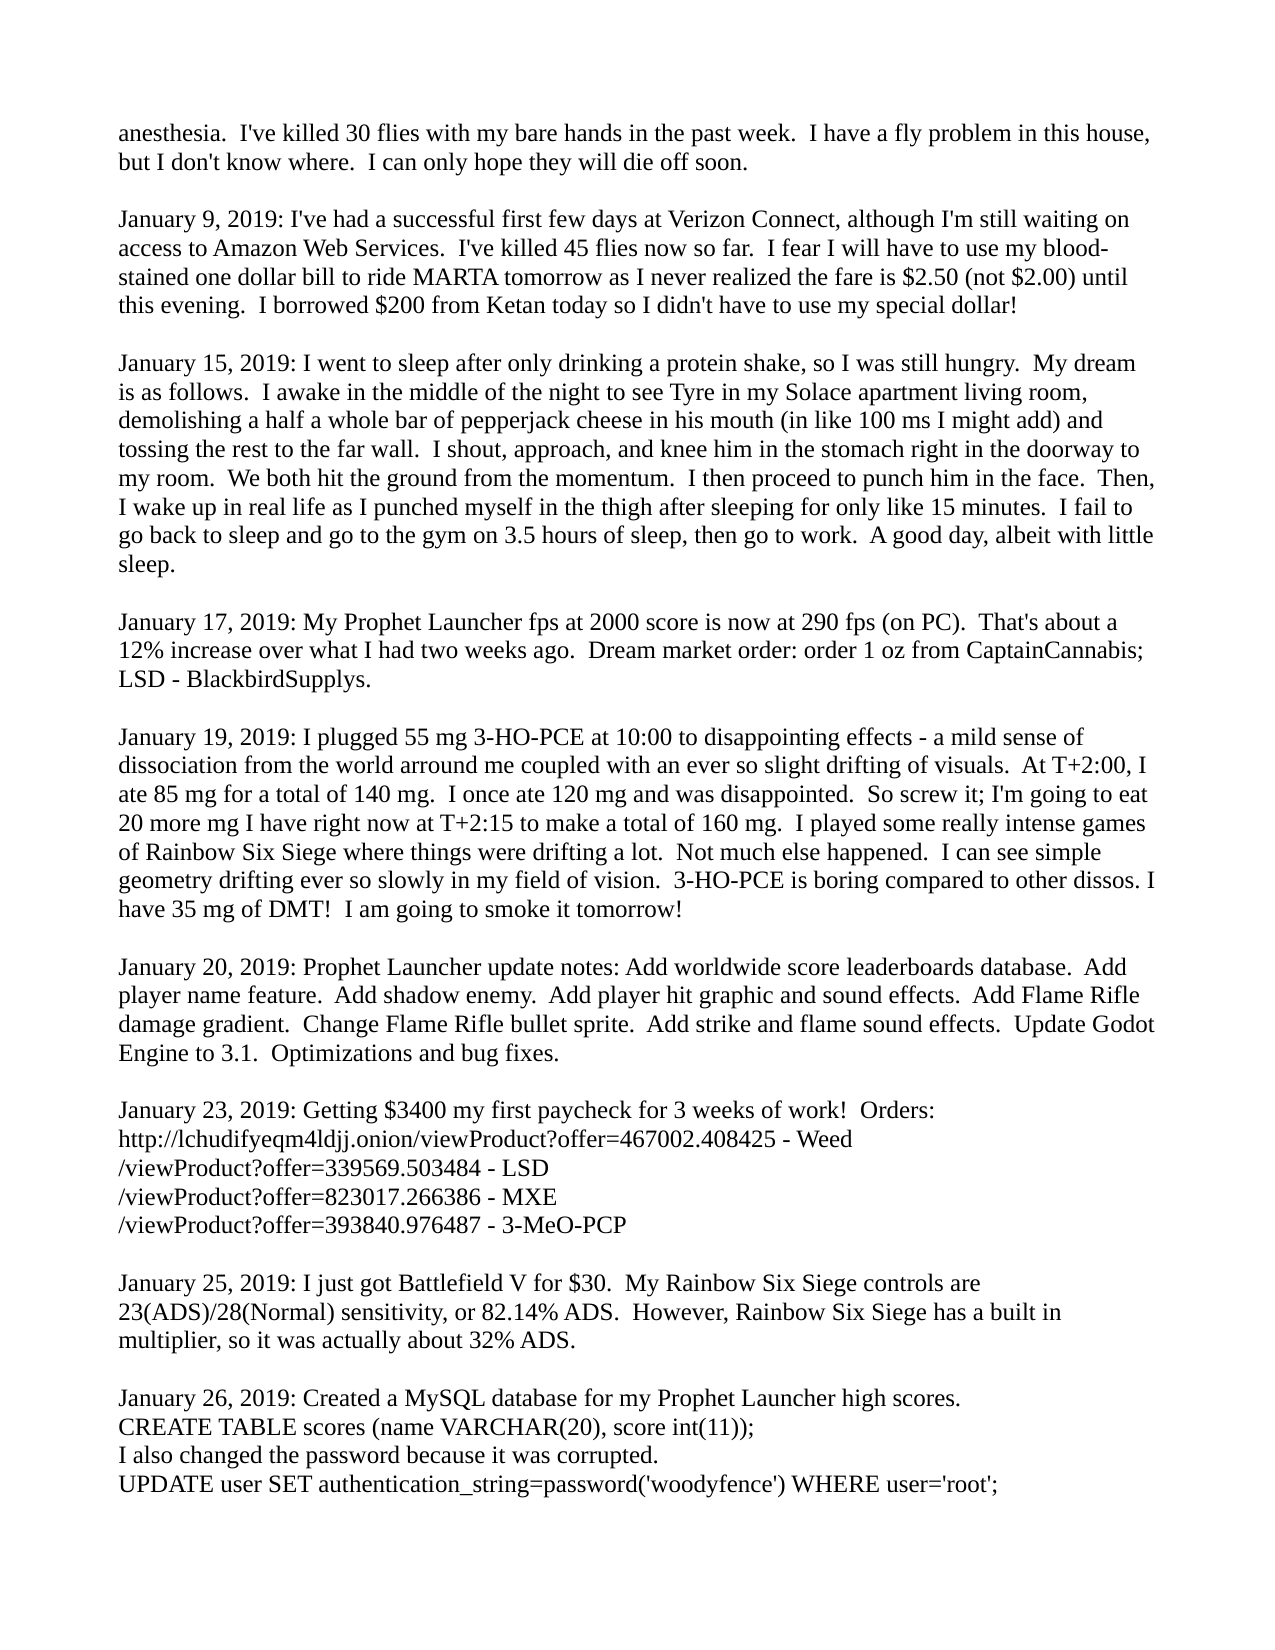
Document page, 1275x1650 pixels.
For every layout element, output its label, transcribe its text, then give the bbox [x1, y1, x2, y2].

text I also changed the password because it was corrupted. [118, 1441, 1157, 1469]
text UPDATE user SET authentication_string=password('woodyfence') WHERE user='root'; [118, 1469, 1157, 1498]
text /viewProduct?offer=339569.503484 - LSD [118, 1153, 1157, 1182]
text January 20, 2019: Prophet Launcher update notes: Add worldwide score leaderboards database. Add player name feature. Add shadow enemy. Add player hit graphic and sound effects. Add Flame Rifle damage gradient. Change Flame Rifle bullet sprite. Add strike and flame sound effects. Update Godot Engine to 3.1. Optimizations and bug fixes. [118, 952, 1157, 1067]
text January 9, 2019: I've had a successful first few days at Verizon Connect, although I'm still waiting on access to Amazon Web Services. I've killed 45 flies now so far. I fear I will have to use my blood-stained one dollar bill to ride MARTA tomorrow as I never realized the fare is $2.50 (not $2.00) until this evening. I borrowed $200 from Ketan today so I didn't have to use my special dollar! [118, 204, 1157, 319]
text /viewProduct?offer=823017.266386 - MXE [118, 1182, 1157, 1211]
text January 23, 2019: Getting $3400 my first paycheck for 3 weeks of work! Orders: [118, 1096, 1157, 1124]
text January 17, 2019: My Prophet Launcher fps at 2000 score is now at 290 fps (on PC). That's about a 12% increase over what I had two weeks ago. Dream market order: order 1 oz from CaptainCannabis; LSD - BlackbirdSupplys. [118, 607, 1157, 693]
text January 26, 2019: Created a MySQL database for my Prophet Launcher high scores. [118, 1383, 1157, 1412]
text CREATE TABLE scores (name VARCHAR(20), score int(11)); [118, 1412, 1157, 1441]
text January 19, 2019: I plugged 55 mg 3-HO-PCE at 10:00 to disappointing effects - a mild sense of dissociation from the world arround me coupled with an ever so slight drifting of visuals. At T+2:00, I ate 85 mg for a total of 140 mg. I once ate 120 mg and was disappointed. So screw it; I'm going to eat 20 more mg I have right now at T+2:15 to make a total of 160 mg. I played some really intense games of Rainbow Six Siege where things were drifting a lot. Not much else happened. I can see simple geometry drifting ever so slowly in my field of vision. 3-HO-PCE is boring compared to other dissos. I have 35 mg of DMT! I am going to smoke it tomorrow! [118, 722, 1157, 923]
text anesthesia. I've killed 30 flies with my bare hands in the past week. I have a fly problem in this house, but I don't know where. I can only hope they will die off soon. [118, 118, 1157, 176]
text January 15, 2019: I went to sleep after only drinking a protein shake, so I was still hungry. My dream is as follows. I awake in the middle of the night to see Tyre in my Solace apartment living room, demolishing a half a whole bar of pepperjack cheese in his mouth (in like 100 ms I might add) and tossing the rest to the far wall. I shout, approach, and knee him in the stomach right in the doorway to my room. We both hit the ground from the momentum. I then proceed to punch him in the face. Then, I wake up in real life as I punched myself in the thigh after sleeping for only like 15 minutes. I fail to go back to sleep and go to the gym on 3.5 hours of sleep, then go to work. A good day, albeit with little sleep. [118, 348, 1157, 578]
text /viewProduct?offer=393840.976487 - 3-MeO-PCP [118, 1211, 1157, 1239]
text January 25, 2019: I just got Battlefield V for $30. My Rainbow Six Siege controls are 23(ADS)/28(Normal) sensitivity, or 82.14% ADS. However, Rainbow Six Siege has a built in multiplier, so it was actually about 32% ADS. [118, 1268, 1157, 1354]
text http://lchudifyeqm4ldjj.onion/viewProduct?offer=467002.408425 - Weed [118, 1124, 1157, 1153]
